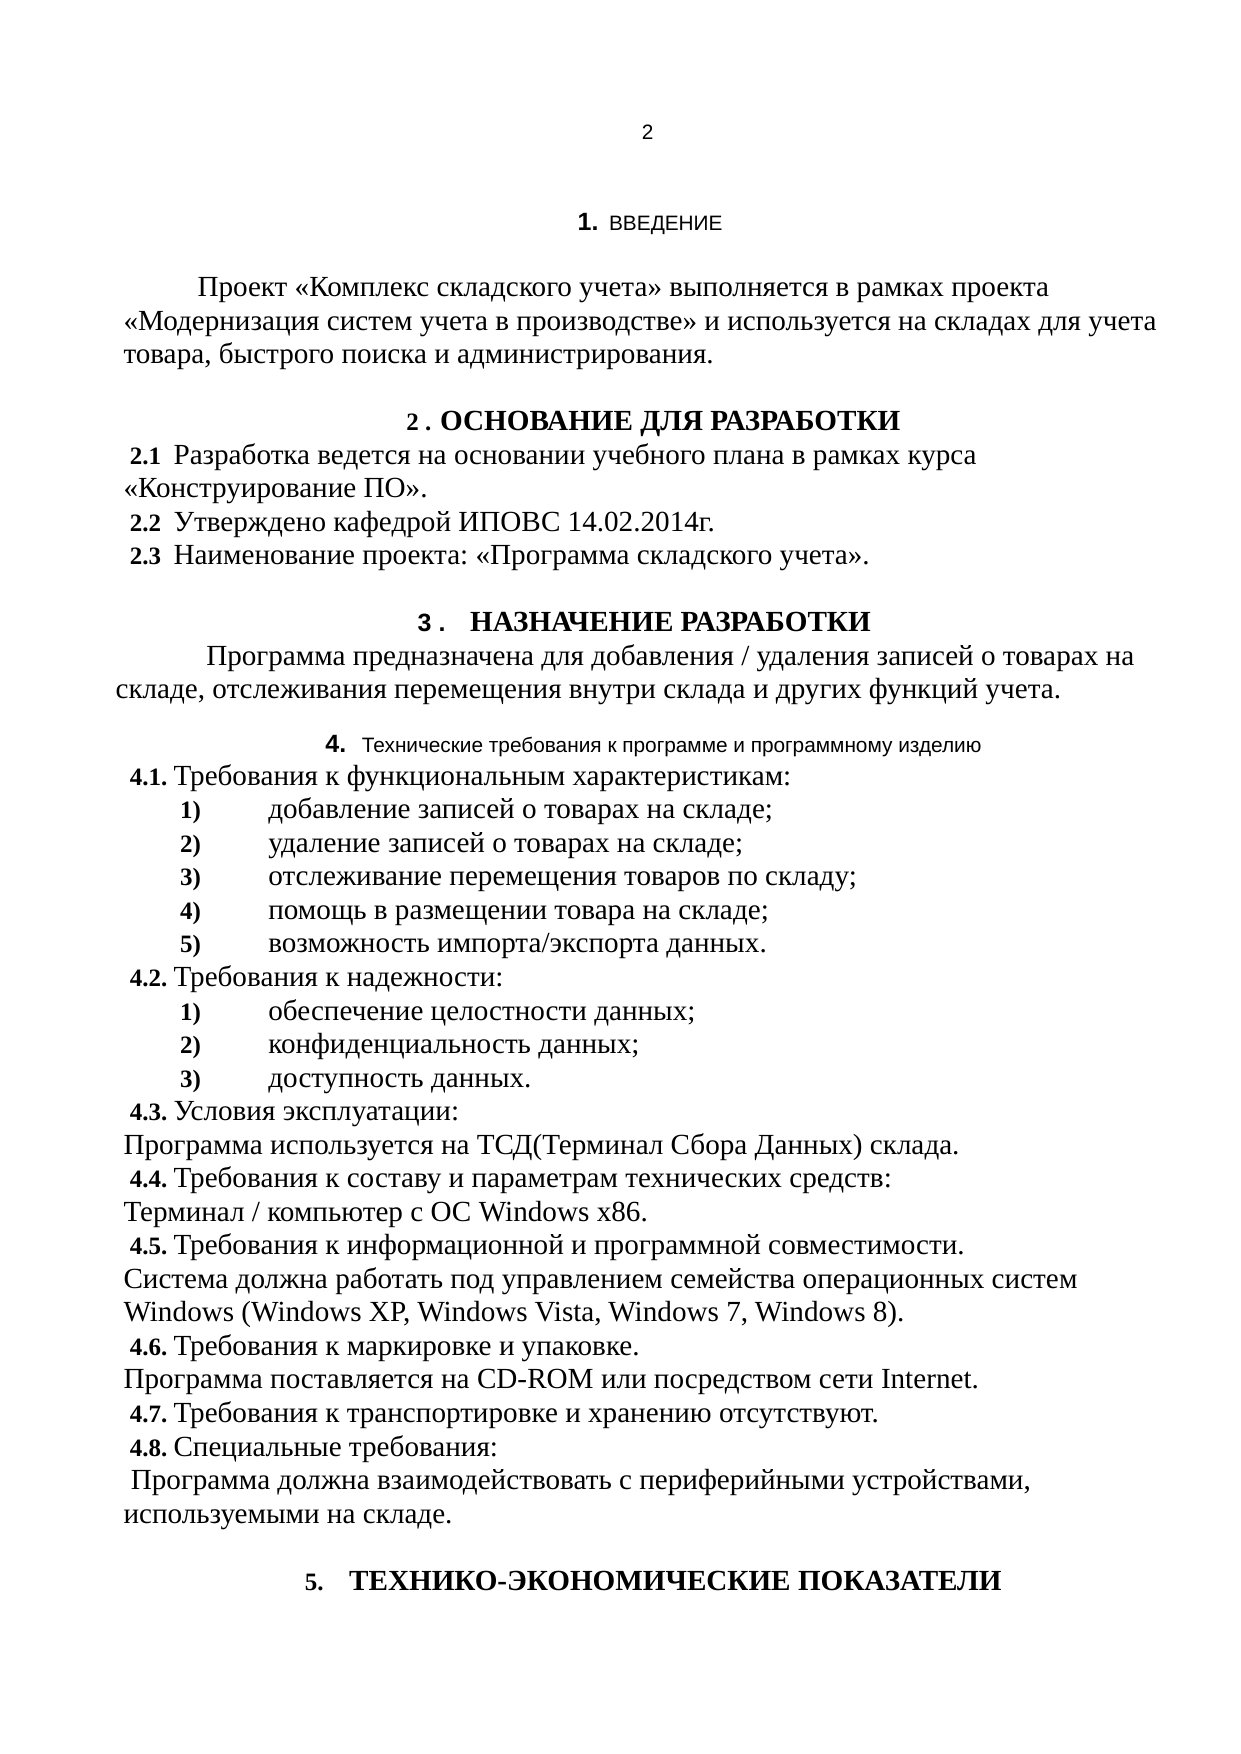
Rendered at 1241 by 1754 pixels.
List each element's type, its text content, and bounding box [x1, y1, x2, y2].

list добавление записей о товарах на складе; [174, 791, 1177, 825]
list доступность данных. [174, 1060, 1177, 1093]
list Технико-экономические показатели [123, 1563, 1177, 1596]
list отслеживание перемещения товаров по складу; [174, 858, 1177, 892]
list помощь в размещении товара на складе; [174, 892, 1177, 926]
list удаление записей о товарах на складе; [174, 825, 1177, 858]
list Назначение разработки Программа предназначена для добавления / удаления записей о товарах на складе, отслеживания перемещения внутри склада и других функций учета. [0, 604, 1177, 729]
list Технические требования к программе и программному изделию [123, 729, 1177, 758]
list Специальные требования: Программа должна взаимодействовать с периферийными устройствами, используемыми на складе. [123, 1429, 1177, 1563]
list Требования к функциональным характеристикам: [123, 758, 1177, 791]
list конфиденциальность данных; [174, 1026, 1177, 1060]
list Основание для разработки [123, 403, 1177, 437]
list Проект «Комплекс складского учета» выполняется в рамках проекта «Модернизация систем учета в производстве» и используется на складах для учета товара, быстрого поиска и администрирования. [123, 236, 1177, 370]
list Требования к составу и параметрам технических средств: Терминал / компьютер с ОС Windows x86. [123, 1160, 1177, 1227]
list ВВЕДЕНИЕ [123, 207, 1177, 236]
list Требования к маркировке и упаковке. Программа поставляется на CD-ROM или посредством сети Internet. [123, 1328, 1177, 1395]
list обеспечение целостности данных; [174, 993, 1177, 1026]
list Наименование проекта: «Программа складского учета». [123, 537, 1177, 604]
list Требования к информационной и программной совместимости. Система должна работать под управлением семейства операционных систем Windows (Windows XP, Windows Vista, Windows 7, Windows 8). [123, 1227, 1177, 1328]
list возможность импорта/экспорта данных. [174, 926, 1177, 959]
list Условия эксплуатации: Программа используется на ТСД(Терминал Сбора Данных) склада. [123, 1093, 1177, 1160]
list Разработка ведется на основании учебного плана в рамках курса «Конструирование ПО». [123, 437, 1177, 504]
list Требования к транспортировке и хранению отсутствуют. [123, 1395, 1177, 1429]
list Утверждено кафедрой ИПОВС 14.02.2014г. [123, 504, 1177, 537]
list Требования к надежности: [123, 959, 1177, 993]
